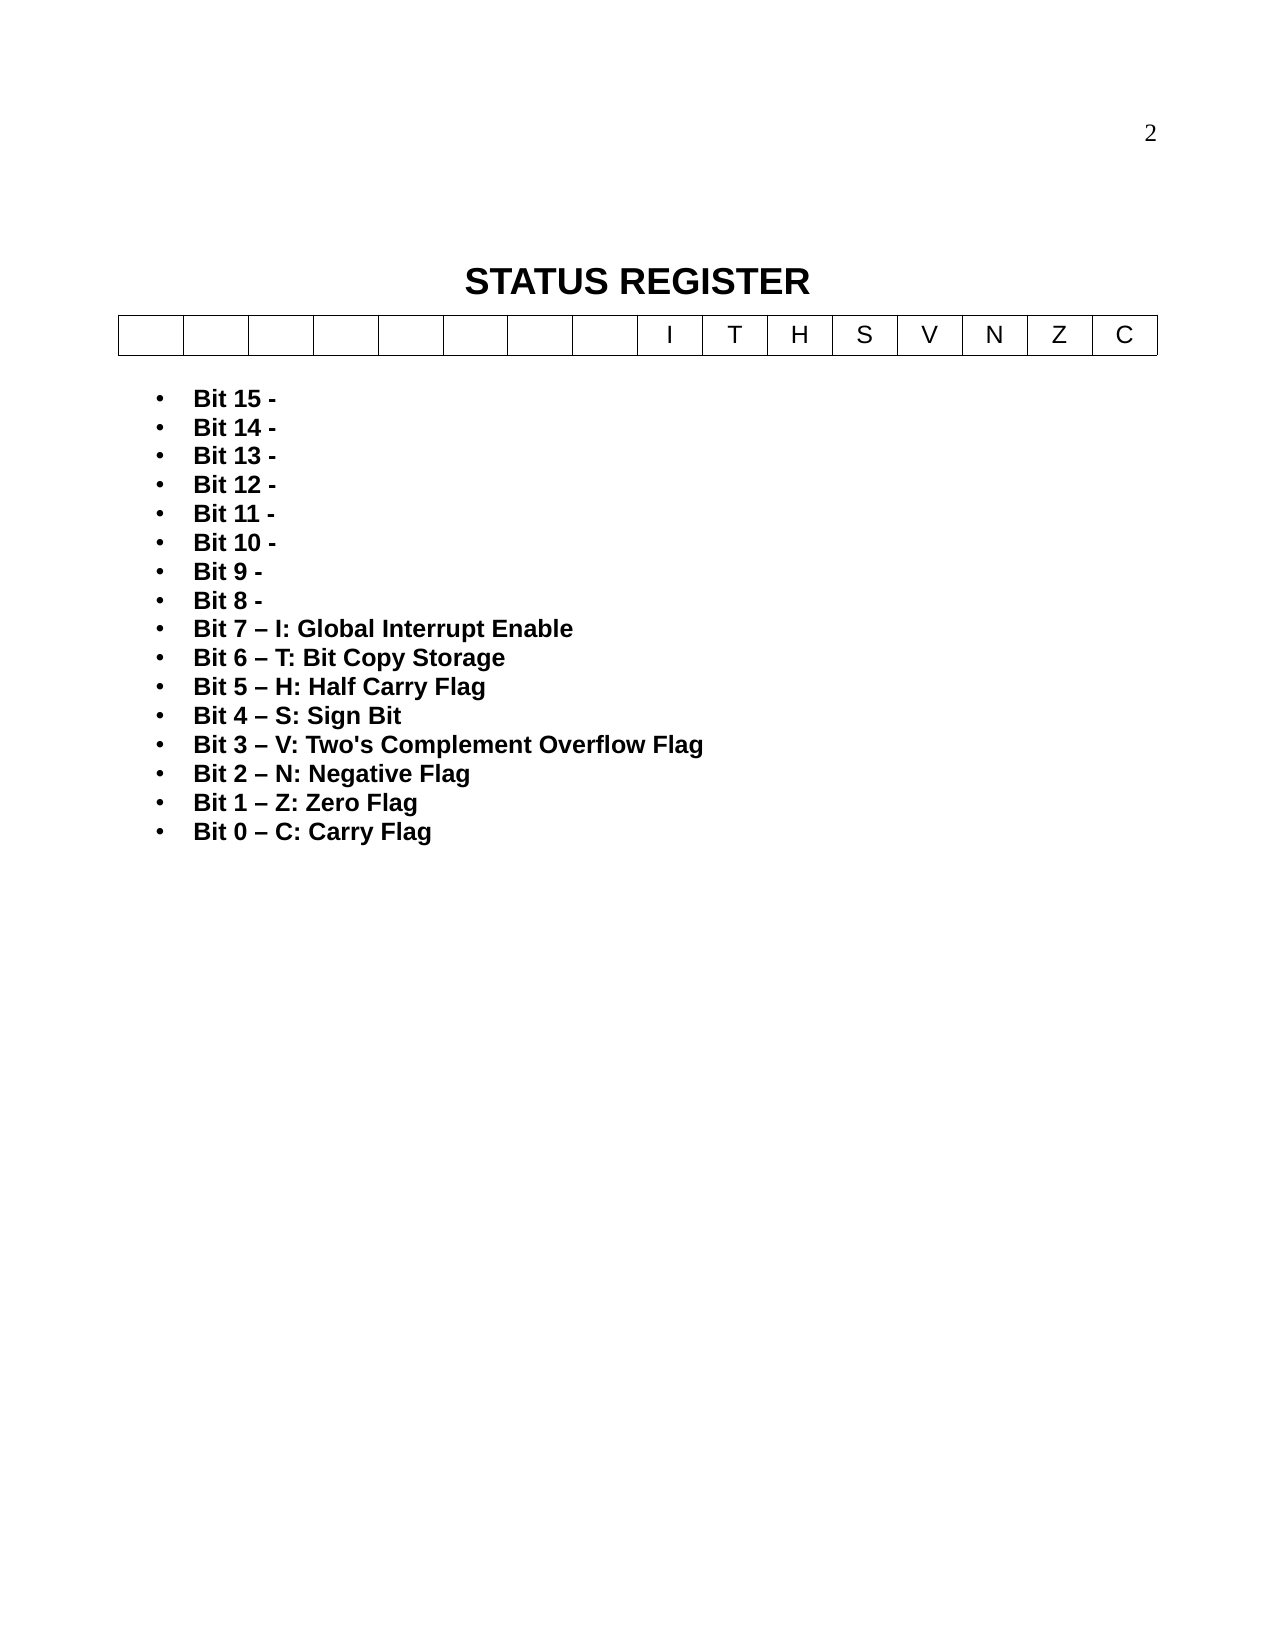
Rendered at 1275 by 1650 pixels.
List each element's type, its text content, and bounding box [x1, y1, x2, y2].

table_header [573, 316, 637, 355]
table_header C [1093, 316, 1157, 355]
table_header S [833, 316, 897, 355]
table_header V [898, 316, 962, 355]
list Bit 11 - [156, 499, 1157, 528]
list Bit 12 - [156, 470, 1157, 499]
list Bit 14 - [156, 412, 1157, 441]
list Bit 8 - [156, 586, 1157, 614]
list Bit 3 – V: Two's Complement Overflow Flag [156, 730, 1157, 759]
table_header [119, 316, 183, 355]
list Bit 1 – Z: Zero Flag [156, 788, 1157, 816]
table_header N [963, 316, 1027, 355]
list Bit 6 – T: Bit Copy Storage [156, 643, 1157, 672]
list Bit 0 – C: Carry Flag [156, 816, 1157, 845]
table_header I [638, 316, 702, 355]
list Bit 15 - [156, 384, 1157, 412]
table_header [379, 316, 443, 355]
table_header [249, 316, 313, 355]
list Bit 9 - [156, 557, 1157, 586]
list Bit 7 – I: Global Interrupt Enable [156, 614, 1157, 643]
list Bit 10 - [156, 528, 1157, 557]
table_header T [703, 316, 767, 355]
table_header Z [1028, 316, 1092, 355]
table_header H [768, 316, 832, 355]
table_header [444, 316, 507, 355]
subtitle STATUS REGISTER [118, 259, 1157, 302]
list Bit 13 - [156, 441, 1157, 470]
list Bit 2 – N: Negative Flag [156, 759, 1157, 788]
list Bit 4 – S: Sign Bit [156, 701, 1157, 730]
table_header [314, 316, 378, 355]
list Bit 5 – H: Half Carry Flag [156, 672, 1157, 701]
table_header [508, 316, 572, 355]
table_header [184, 316, 248, 355]
